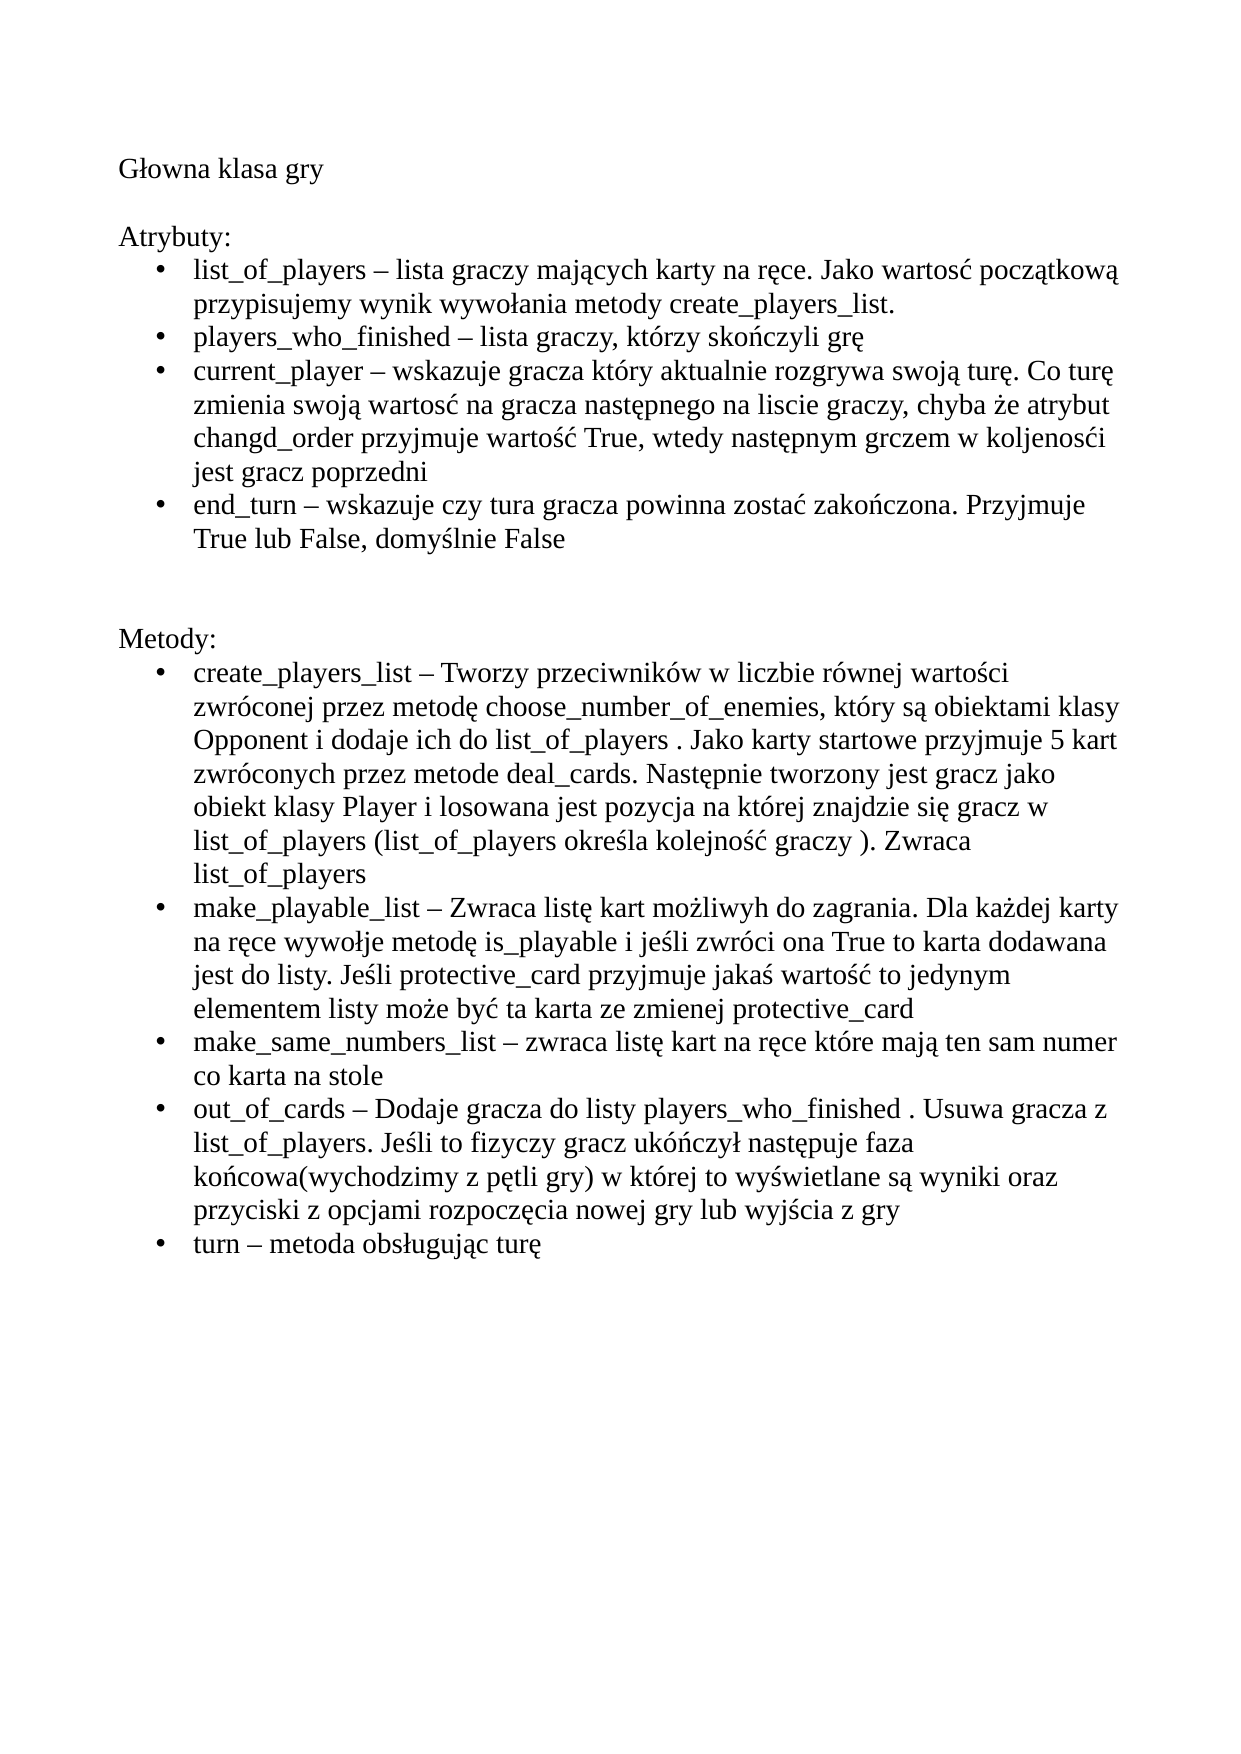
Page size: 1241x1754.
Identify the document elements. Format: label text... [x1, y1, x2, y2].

list end_turn – wskazuje czy tura gracza powinna zostać zakończona. Przyjmuje True lub False, domyślnie False [156, 487, 1122, 554]
list turn – metoda obsługując turę [156, 1226, 1122, 1259]
text Atrybuty: [118, 219, 1122, 252]
list list_of_players – lista graczy mających karty na ręce. Jako wartosć początkową przypisujemy wynik wywołania metody create_players_list. [156, 252, 1122, 319]
list make_playable_list – Zwraca listę kart możliwyh do zagrania. Dla każdej karty na ręce wywołje metodę is_playable i jeśli zwróci ona True to karta dodawana jest do listy. Jeśli protective_card przyjmuje jakaś wartość to jedynym elementem listy może być ta karta ze zmienej protective_card [156, 890, 1122, 1024]
list out_of_cards – Dodaje gracza do listy players_who_finished . Usuwa gracza z list_of_players. Jeśli to fizyczy gracz ukóńczył następuje faza końcowa(wychodzimy z pętli gry) w której to wyświetlane są wyniki oraz przyciski z opcjami rozpoczęcia nowej gry lub wyjścia z gry [156, 1092, 1122, 1226]
text Głowna klasa gry [118, 152, 1122, 185]
list players_who_finished – lista graczy, którzy skończyli grę [156, 319, 1122, 353]
text Metody: [118, 622, 1122, 655]
list make_same_numbers_list – zwraca listę kart na ręce które mają ten sam numer co karta na stole [156, 1024, 1122, 1092]
list current_player – wskazuje gracza który aktualnie rozgrywa swoją turę. Co turę zmienia swoją wartosć na gracza następnego na liscie graczy, chyba że atrybut changd_order przyjmuje wartość True, wtedy następnym grczem w koljenosći jest gracz poprzedni [156, 353, 1122, 487]
list create_players_list – Tworzy przeciwników w liczbie równej wartości zwróconej przez metodę choose_number_of_enemies, który są obiektami klasy Opponent i dodaje ich do list_of_players . Jako karty startowe przyjmuje 5 kart zwróconych przez metode deal_cards. Następnie tworzony jest gracz jako obiekt klasy Player i losowana jest pozycja na której znajdzie się gracz w list_of_players (list_of_players określa kolejność graczy ). Zwraca list_of_players [156, 655, 1122, 890]
